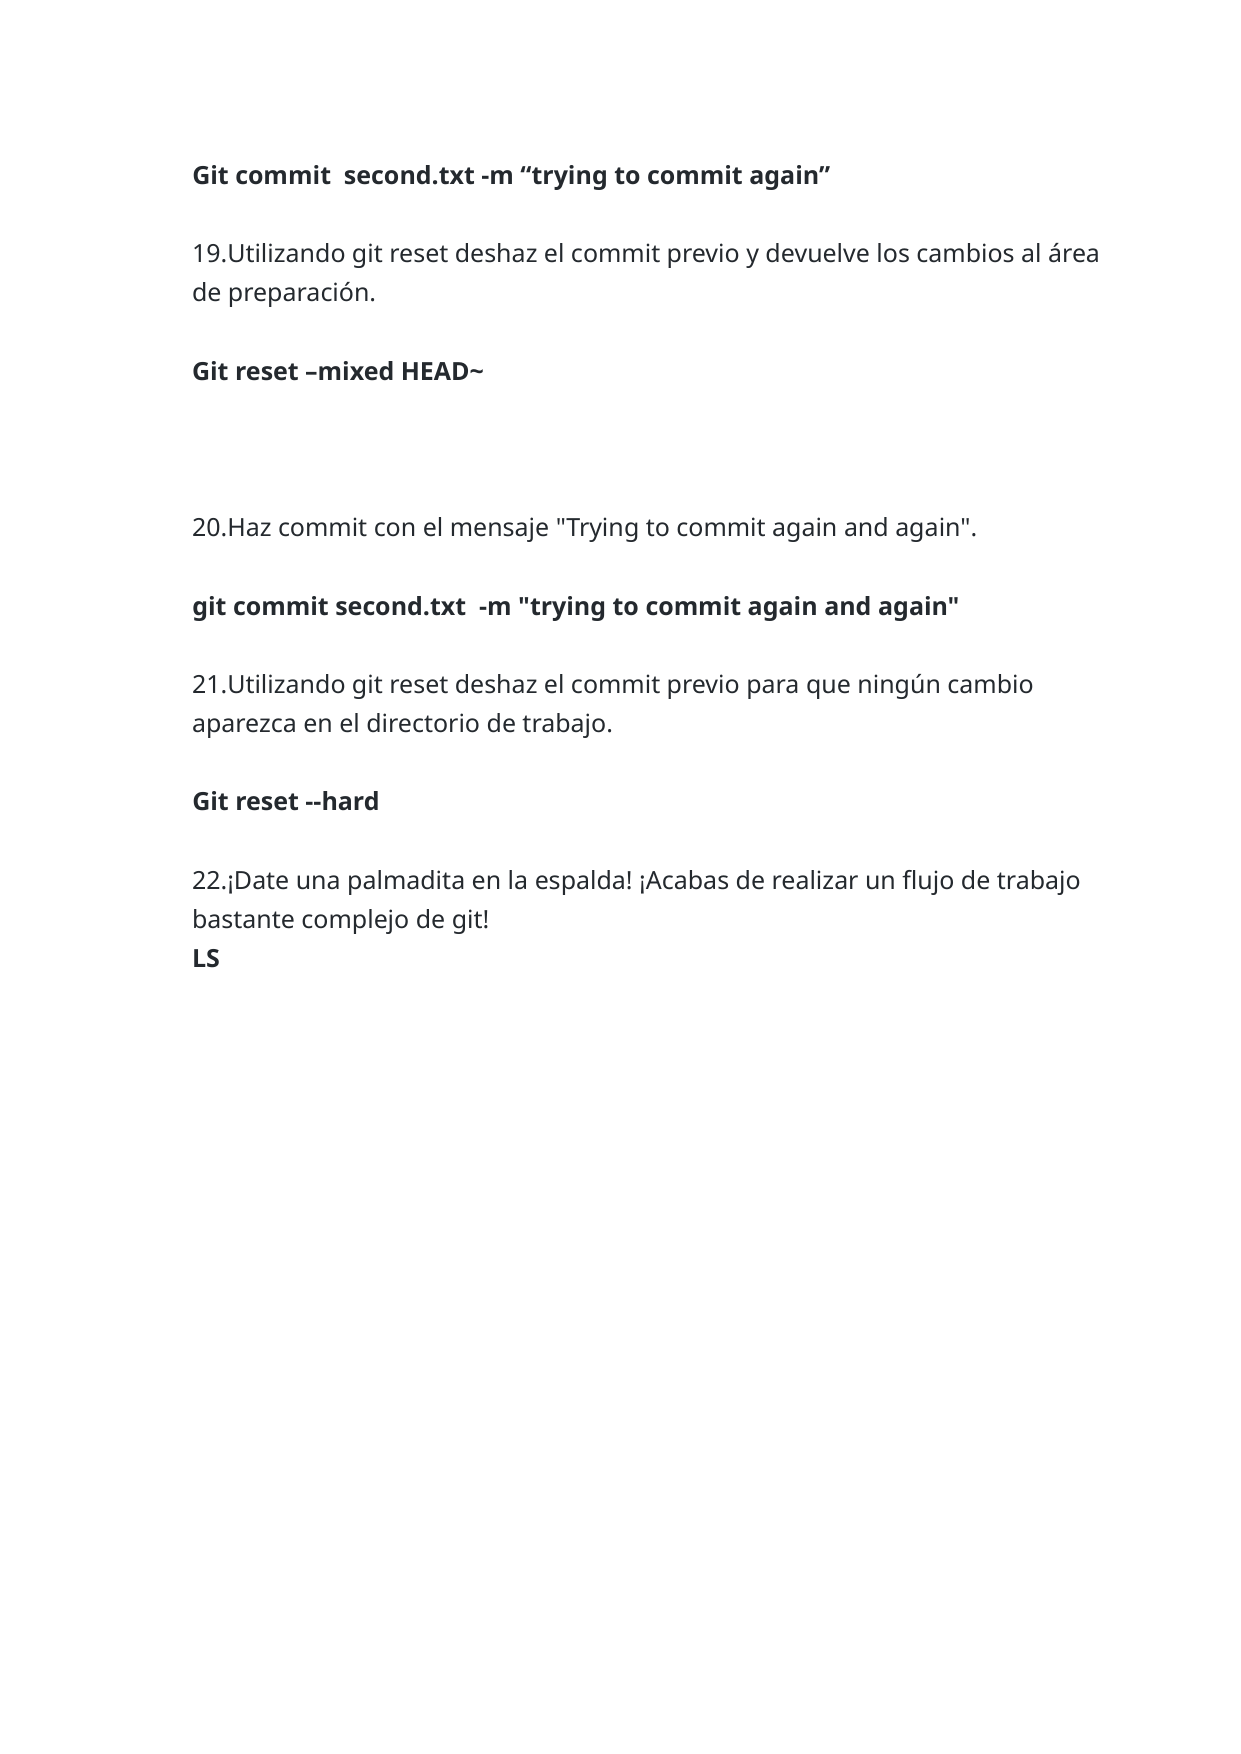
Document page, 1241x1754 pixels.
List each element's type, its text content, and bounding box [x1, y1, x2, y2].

text Git commit second.txt -m “trying to commit again” [118, 157, 1122, 191]
list ¡Date una palmadita en la espalda! ¡Acabas de realizar un flujo de trabajo bastante complejo de git! [118, 862, 1122, 936]
text Git reset --hard [118, 784, 1122, 818]
list Git reset –mixed HEAD~ [118, 353, 1122, 387]
list Haz commit con el mensaje "Trying to commit again and again". [118, 510, 1122, 544]
text git commit second.txt -m "trying to commit again and again" [118, 588, 1122, 622]
list LS [118, 941, 1122, 975]
list Utilizando git reset deshaz el commit previo y devuelve los cambios al área de preparación. [118, 236, 1122, 309]
list Utilizando git reset deshaz el commit previo para que ningún cambio aparezca en el directorio de trabajo. [118, 666, 1122, 740]
